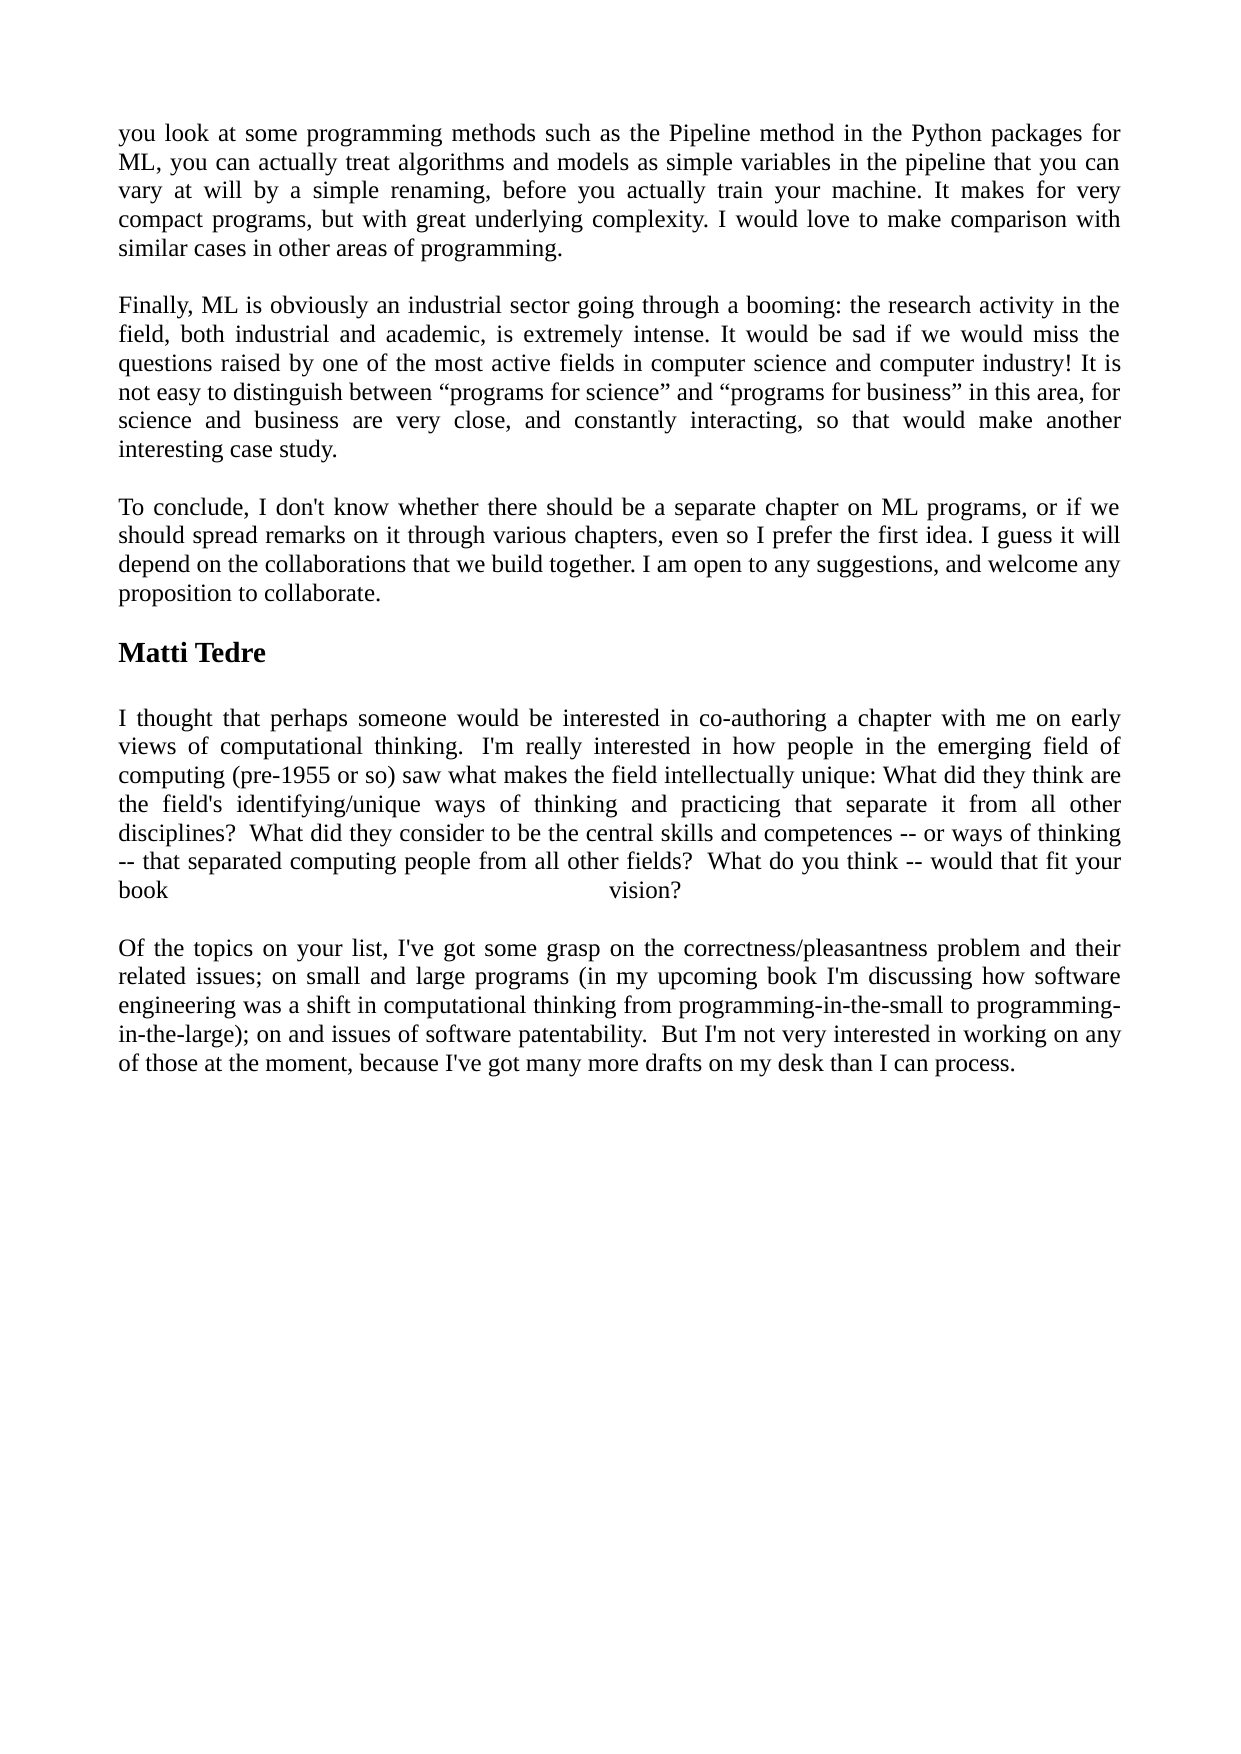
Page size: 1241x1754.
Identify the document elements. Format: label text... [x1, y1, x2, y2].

text Finally, ML is obviously an industrial sector going through a booming: the research activity in the field, both industrial and academic, is extremely intense. It would be sad if we would miss the questions raised by one of the most active fields in computer science and computer industry! It is not easy to distinguish between “programs for science” and “programs for business” in this area, for science and business are very close, and constantly interacting, so that would make another interesting case study. [118, 291, 1122, 463]
text To conclude, I don't know whether there should be a separate chapter on ML programs, or if we should spread remarks on it through various chapters, even so I prefer the first idea. I guess it will depend on the collaborations that we build together. I am open to any suggestions, and welcome any proposition to collaborate. [118, 492, 1122, 607]
text Matti Tedre [118, 636, 1122, 669]
text you look at some programming methods such as the Pipeline method in the Python packages for ML, you can actually treat algorithms and models as simple variables in the pipeline that you can vary at will by a simple renaming, before you actually train your machine. It makes for very compact programs, but with great underlying complexity. I would love to make comparison with similar cases in other areas of programming. [118, 118, 1122, 262]
text I thought that perhaps someone would be interested in co-authoring a chapter with me on early views of computational thinking. I'm really interested in how people in the emerging field of computing (pre-1955 or so) saw what makes the field intellectually unique: What did they think are the field's identifying/unique ways of thinking and practicing that separate it from all other disciplines? What did they consider to be the central skills and competences -- or ways of thinking -- that separated computing people from all other fields? What do you think -- would that fit your book vision? Of the topics on your list, I've got some grasp on the correctness/pleasantness problem and their related issues; on small and large programs (in my upcoming book I'm discussing how software engineering was a shift in computational thinking from programming-in-the-small to programming-in-the-large); on and issues of software patentability. But I'm not very interested in working on any of those at the moment, because I've got many more drafts on my desk than I can process. [118, 703, 1122, 1076]
